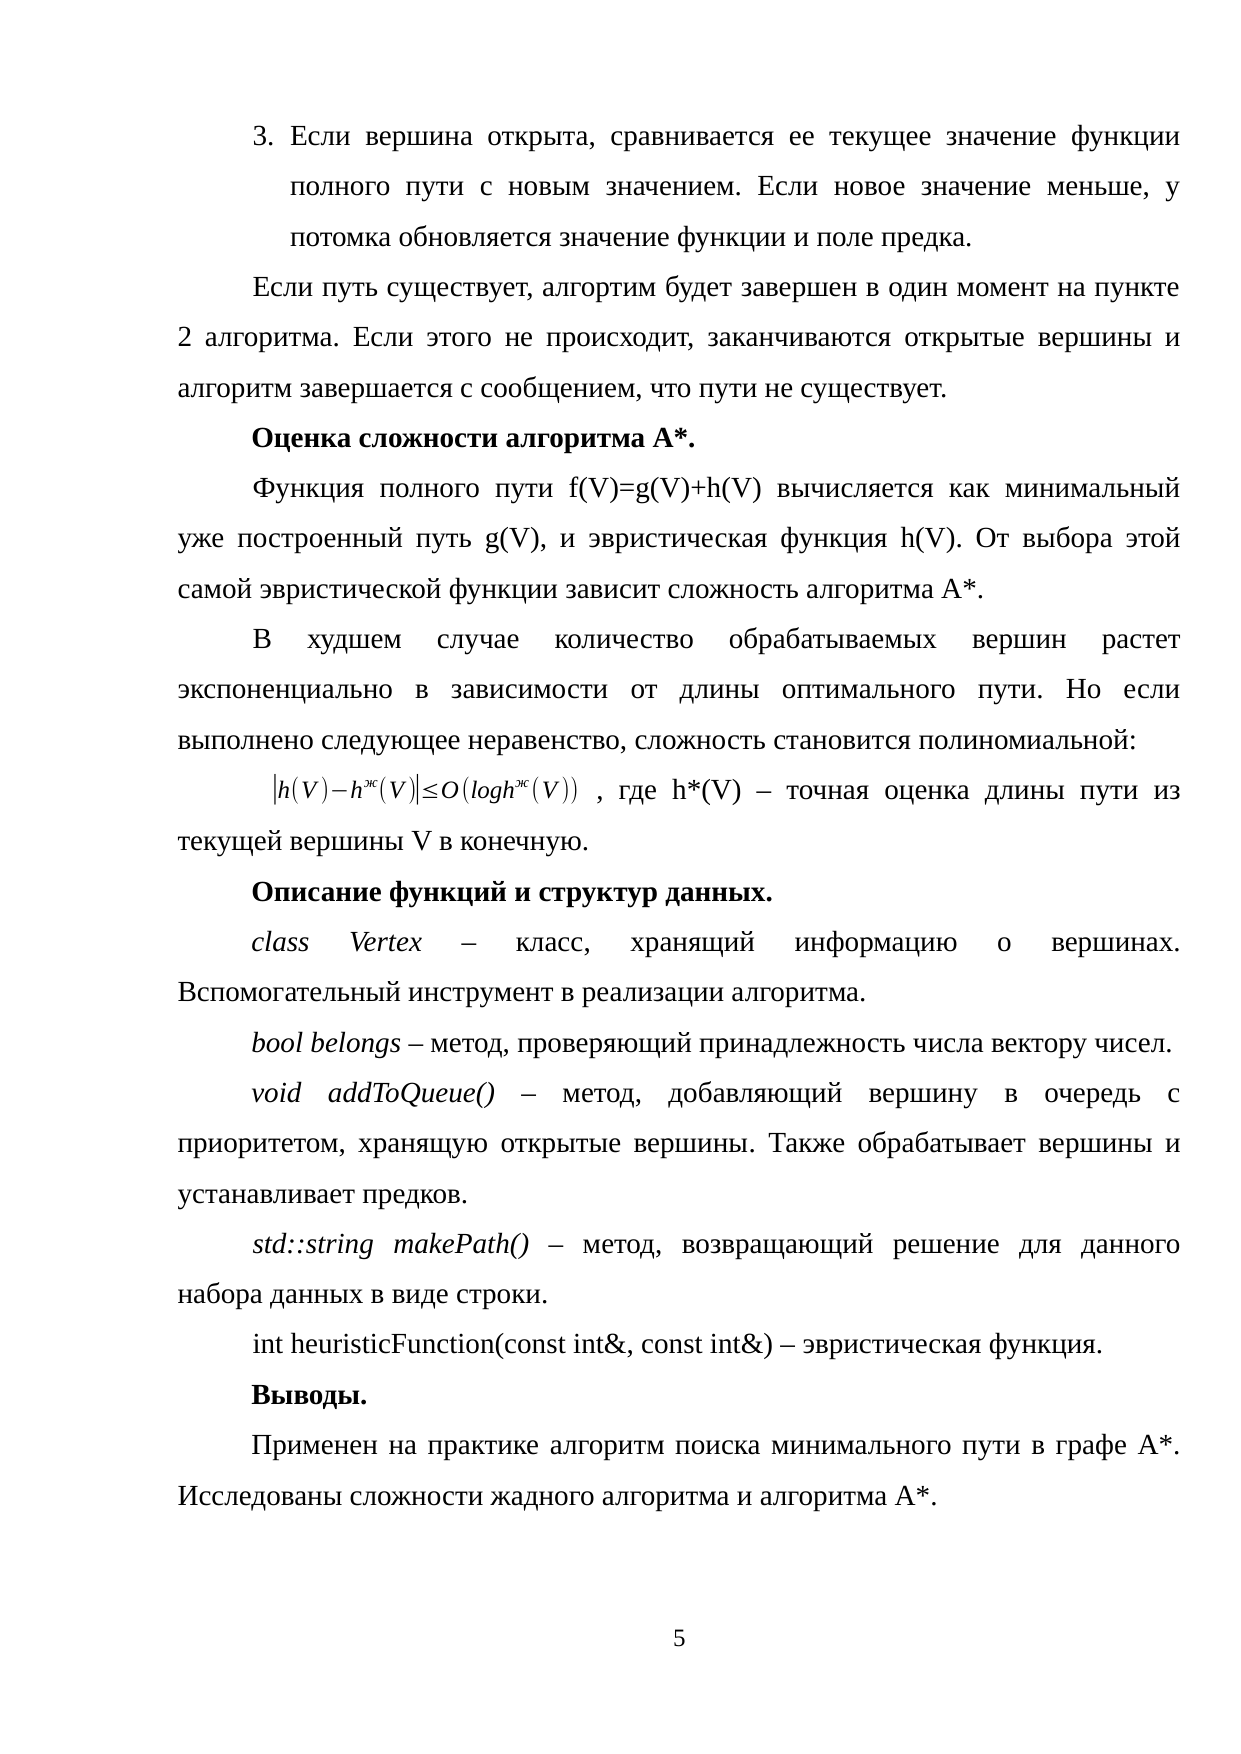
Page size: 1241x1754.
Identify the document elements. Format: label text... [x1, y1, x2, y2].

text Если путь существует, алгортим будет завершен в один момент на пункте 2 алгоритма. Если этого не происходит, заканчиваются открытые вершины и алгоритм завершается с сообщением, что пути не существует. [177, 269, 1181, 403]
text Описание функций и структур данных. [177, 874, 1181, 907]
text , где h*(V) – точная оценка длины пути из текущей вершины V в конечную. [177, 772, 1181, 857]
text std::string makePath() – метод, возвращающий решение для данного набора данных в виде строки. [177, 1226, 1181, 1310]
text bool belongs – метод, проверяющий принадлежность числа вектору чисел. [177, 1025, 1181, 1058]
text class Vertex – класс, хранящий информацию о вершинах. Вспомогательный инструмент в реализации алгоритма. [177, 924, 1181, 1008]
text int heuristicFunction(const int&, const int&) – эвристическая функция. [177, 1327, 1181, 1360]
text void addToQueue() – метод, добавляющий вершину в очередь с приоритетом, хранящую открытые вершины. Также обрабатывает вершины и устанавливает предков. [177, 1075, 1181, 1209]
text Функция полного пути f(V)=g(V)+h(V) вычисляется как минимальный уже построенный путь g(V), и эвристическая функция h(V). От выбора этой самой эвристической функции зависит сложность алгоритма A*. [177, 470, 1181, 604]
text В худшем случае количество обрабатываемых вершин растет экспоненциально в зависимости от длины оптимального пути. Но если выполнено следующее неравенство, сложность становится полиномиальной: [177, 621, 1181, 755]
list Если вершина открыта, сравнивается ее текущее значение функции полного пути с новым значением. Если новое значение меньше, у потомка обновляется значение функции и поле предка. [252, 118, 1181, 252]
text Оценка сложности алгоритма А*. [177, 420, 1181, 453]
text Выводы. [177, 1377, 1181, 1411]
text Применен на практике алгоритм поиска минимального пути в графе А*. Исследованы сложности жадного алгоритма и алгоритма А*. [177, 1427, 1181, 1511]
